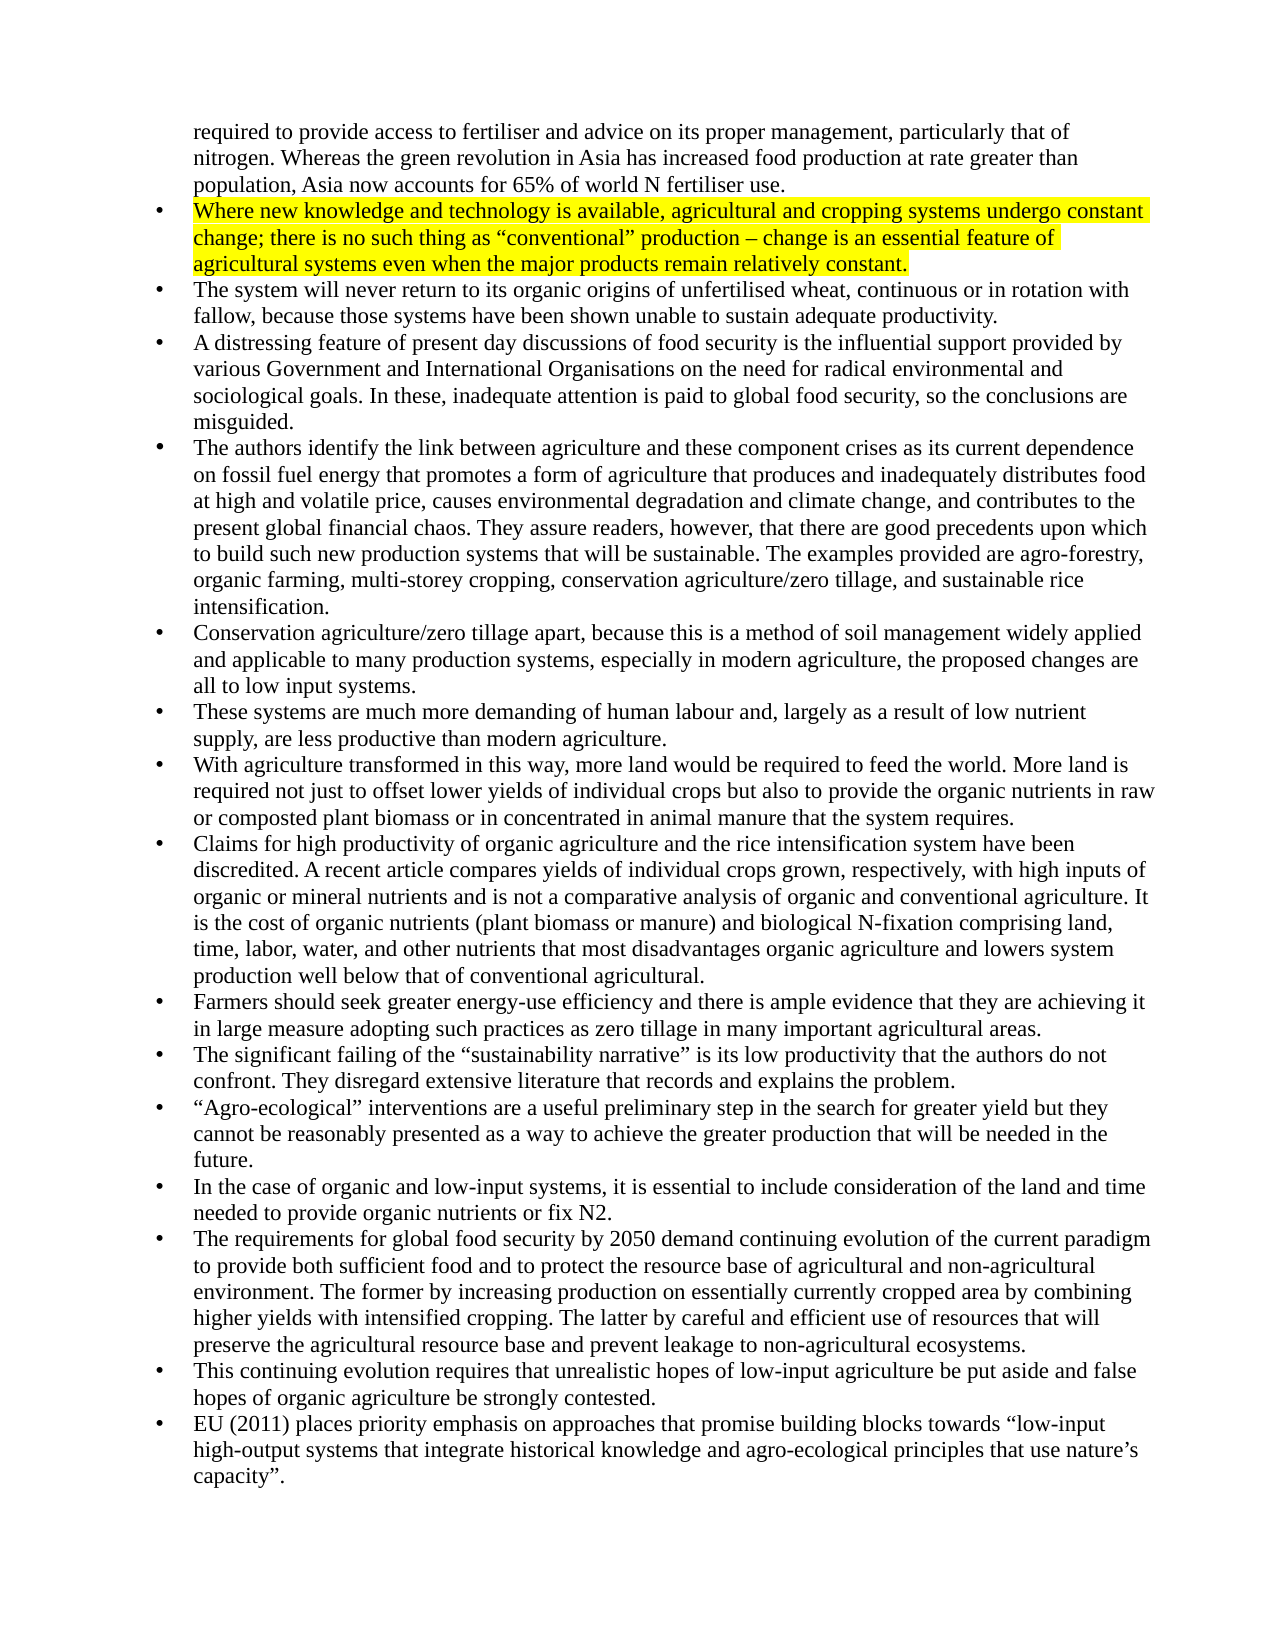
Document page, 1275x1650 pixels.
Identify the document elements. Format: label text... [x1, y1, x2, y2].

list EU (2011) places priority emphasis on approaches that promise building blocks towards “low-input high-output systems that integrate historical knowledge and agro-ecological principles that use nature’s capacity”. [156, 1410, 1157, 1489]
list The requirements for global food security by 2050 demand continuing evolution of the current paradigm to provide both sufficient food and to protect the resource base of agricultural and non-agricultural environment. The former by increasing production on essentially currently cropped area by combining higher yields with intensified cropping. The latter by careful and efficient use of resources that will preserve the agricultural resource base and prevent leakage to non-agricultural ecosystems. [156, 1225, 1157, 1357]
list The system will never return to its organic origins of unfertilised wheat, continuous or in rotation with fallow, because those systems have been shown unable to sustain adequate productivity. [156, 276, 1157, 329]
list required to provide access to fertiliser and advice on its proper management, particularly that of nitrogen. Whereas the green revolution in Asia has increased food production at rate greater than population, Asia now accounts for 65% of world N fertiliser use. [156, 118, 1157, 197]
list With agriculture transformed in this way, more land would be required to feed the world. More land is required not just to offset lower yields of individual crops but also to provide the organic nutrients in raw or composted plant biomass or in concentrated in animal manure that the system requires. [156, 751, 1157, 830]
list Claims for high productivity of organic agriculture and the rice intensification system have been discredited. A recent article compares yields of individual crops grown, respectively, with high inputs of organic or mineral nutrients and is not a comparative analysis of organic and conventional agriculture. It is the cost of organic nutrients (plant biomass or manure) and biological N-fixation comprising land, time, labor, water, and other nutrients that most disadvantages organic agriculture and lowers system production well below that of conventional agricultural. [156, 830, 1157, 988]
list The significant failing of the “sustainability narrative” is its low productivity that the authors do not confront. They disregard extensive literature that records and explains the problem. [156, 1041, 1157, 1094]
list These systems are much more demanding of human labour and, largely as a result of low nutrient supply, are less productive than modern agriculture. [156, 698, 1157, 751]
list This continuing evolution requires that unrealistic hopes of low-input agriculture be put aside and false hopes of organic agriculture be strongly contested. [156, 1357, 1157, 1410]
list Farmers should seek greater energy-use efficiency and there is ample evidence that they are achieving it in large measure adopting such practices as zero tillage in many important agricultural areas. [156, 988, 1157, 1041]
list In the case of organic and low-input systems, it is essential to include consideration of the land and time needed to provide organic nutrients or fix N2. [156, 1173, 1157, 1225]
list The authors identify the link between agriculture and these component crises as its current dependence on fossil fuel energy that promotes a form of agriculture that produces and inadequately distributes food at high and volatile price, causes environmental degradation and climate change, and contributes to the present global financial chaos. They assure readers, however, that there are good precedents upon which to build such new production systems that will be sustainable. The examples provided are agro-forestry, organic farming, multi-storey cropping, conservation agriculture/zero tillage, and sustainable rice intensification. [156, 434, 1157, 619]
list “Agro-ecological” interventions are a useful preliminary step in the search for greater yield but they cannot be reasonably presented as a way to achieve the greater production that will be needed in the future. [156, 1094, 1157, 1173]
list A distressing feature of present day discussions of food security is the influential support provided by various Government and International Organisations on the need for radical environmental and sociological goals. In these, inadequate attention is paid to global food security, so the conclusions are misguided. [156, 329, 1157, 434]
list Conservation agriculture/zero tillage apart, because this is a method of soil management widely applied and applicable to many production systems, especially in modern agriculture, the proposed changes are all to low input systems. [156, 619, 1157, 698]
list Where new knowledge and technology is available, agricultural and cropping systems undergo constant change; there is no such thing as “conventional” production – change is an essential feature of agricultural systems even when the major products remain relatively constant. [156, 197, 1157, 276]
